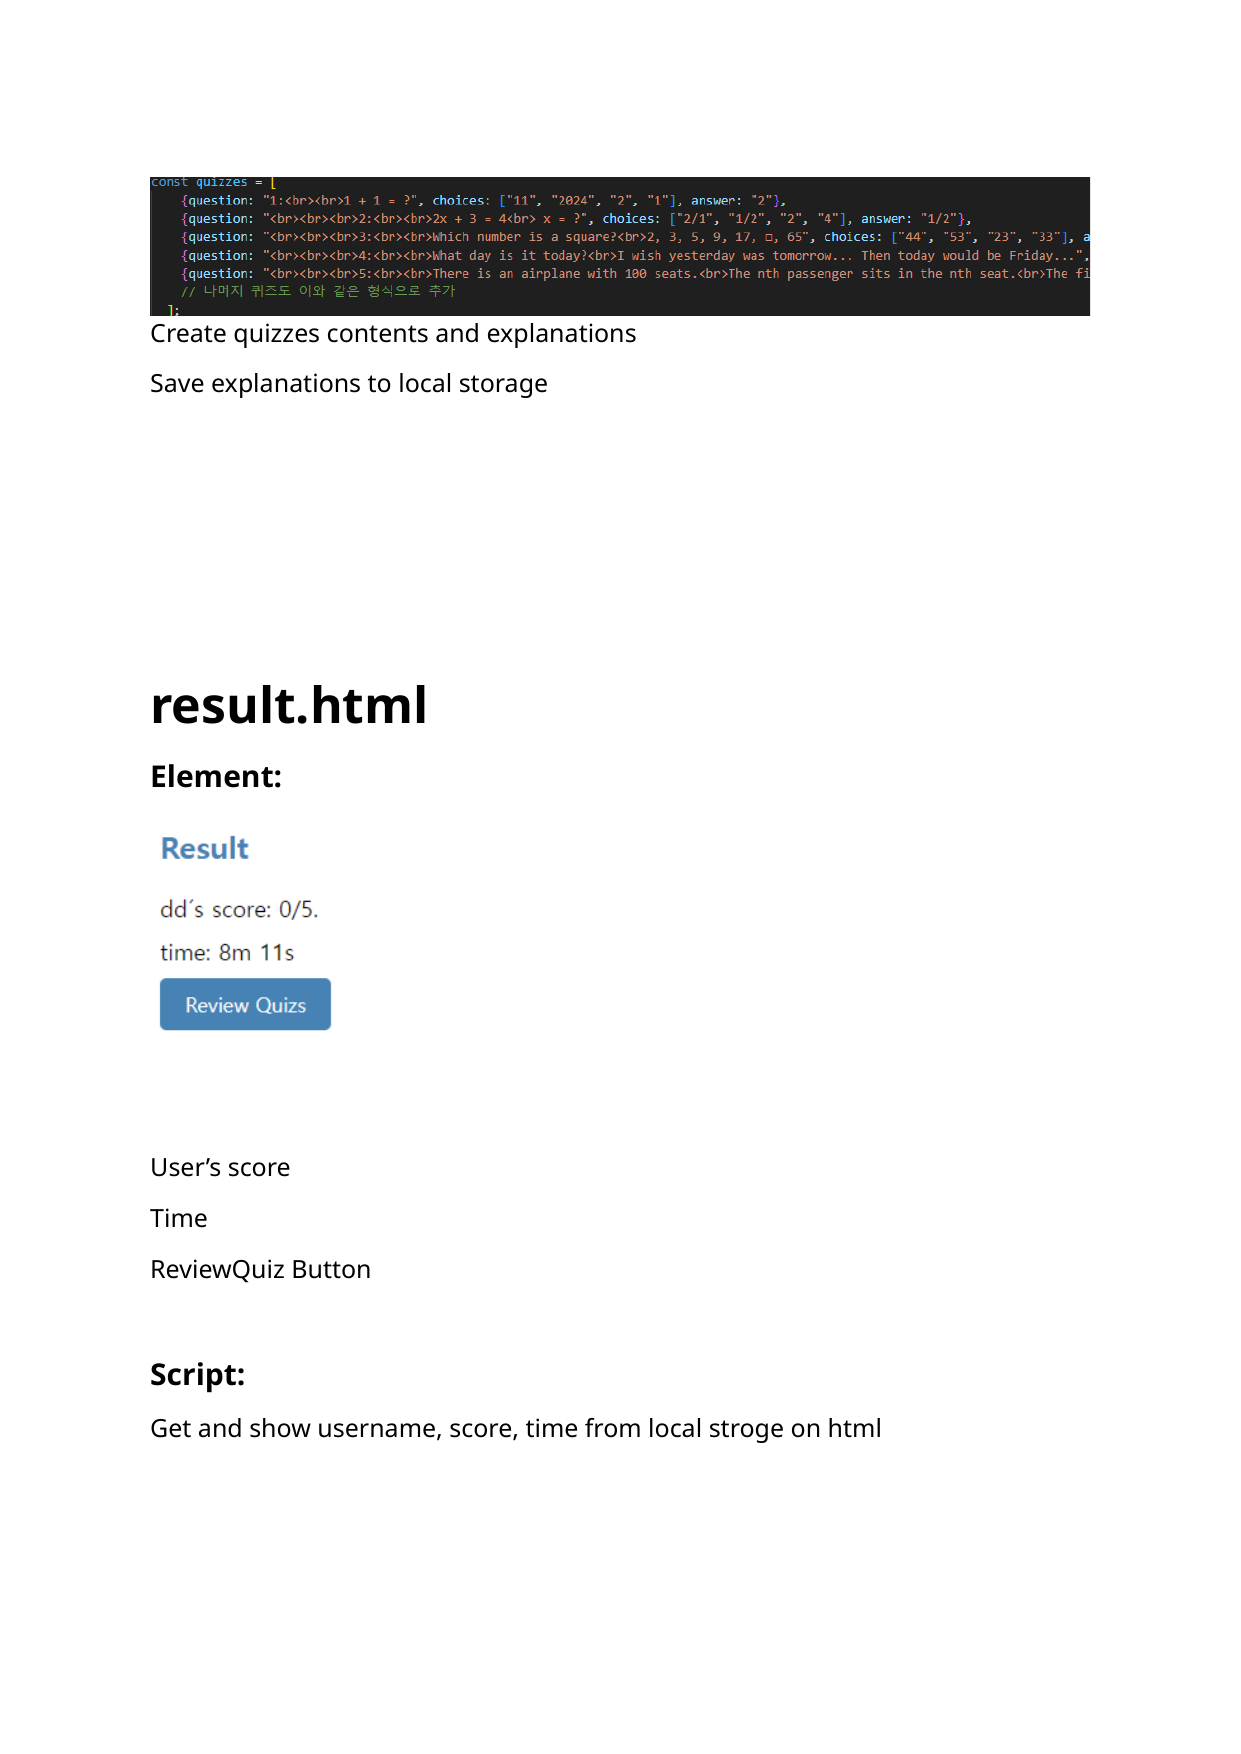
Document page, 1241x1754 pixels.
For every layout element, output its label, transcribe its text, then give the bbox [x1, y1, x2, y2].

text Script: [150, 1353, 1090, 1394]
picture [150, 812, 1091, 1076]
text Get and show username, score, time from local stroge on html [150, 1410, 1090, 1444]
text Element: [150, 755, 1090, 796]
text Save explanations to local storage [150, 366, 1090, 400]
picture [150, 177, 1091, 316]
text Create quizzes contents and explanations [150, 316, 1090, 349]
text ReviewQuiz Button [150, 1251, 1090, 1286]
text Time [150, 1201, 1090, 1235]
text User’s score [150, 1150, 1090, 1184]
text result.html [150, 670, 1090, 738]
